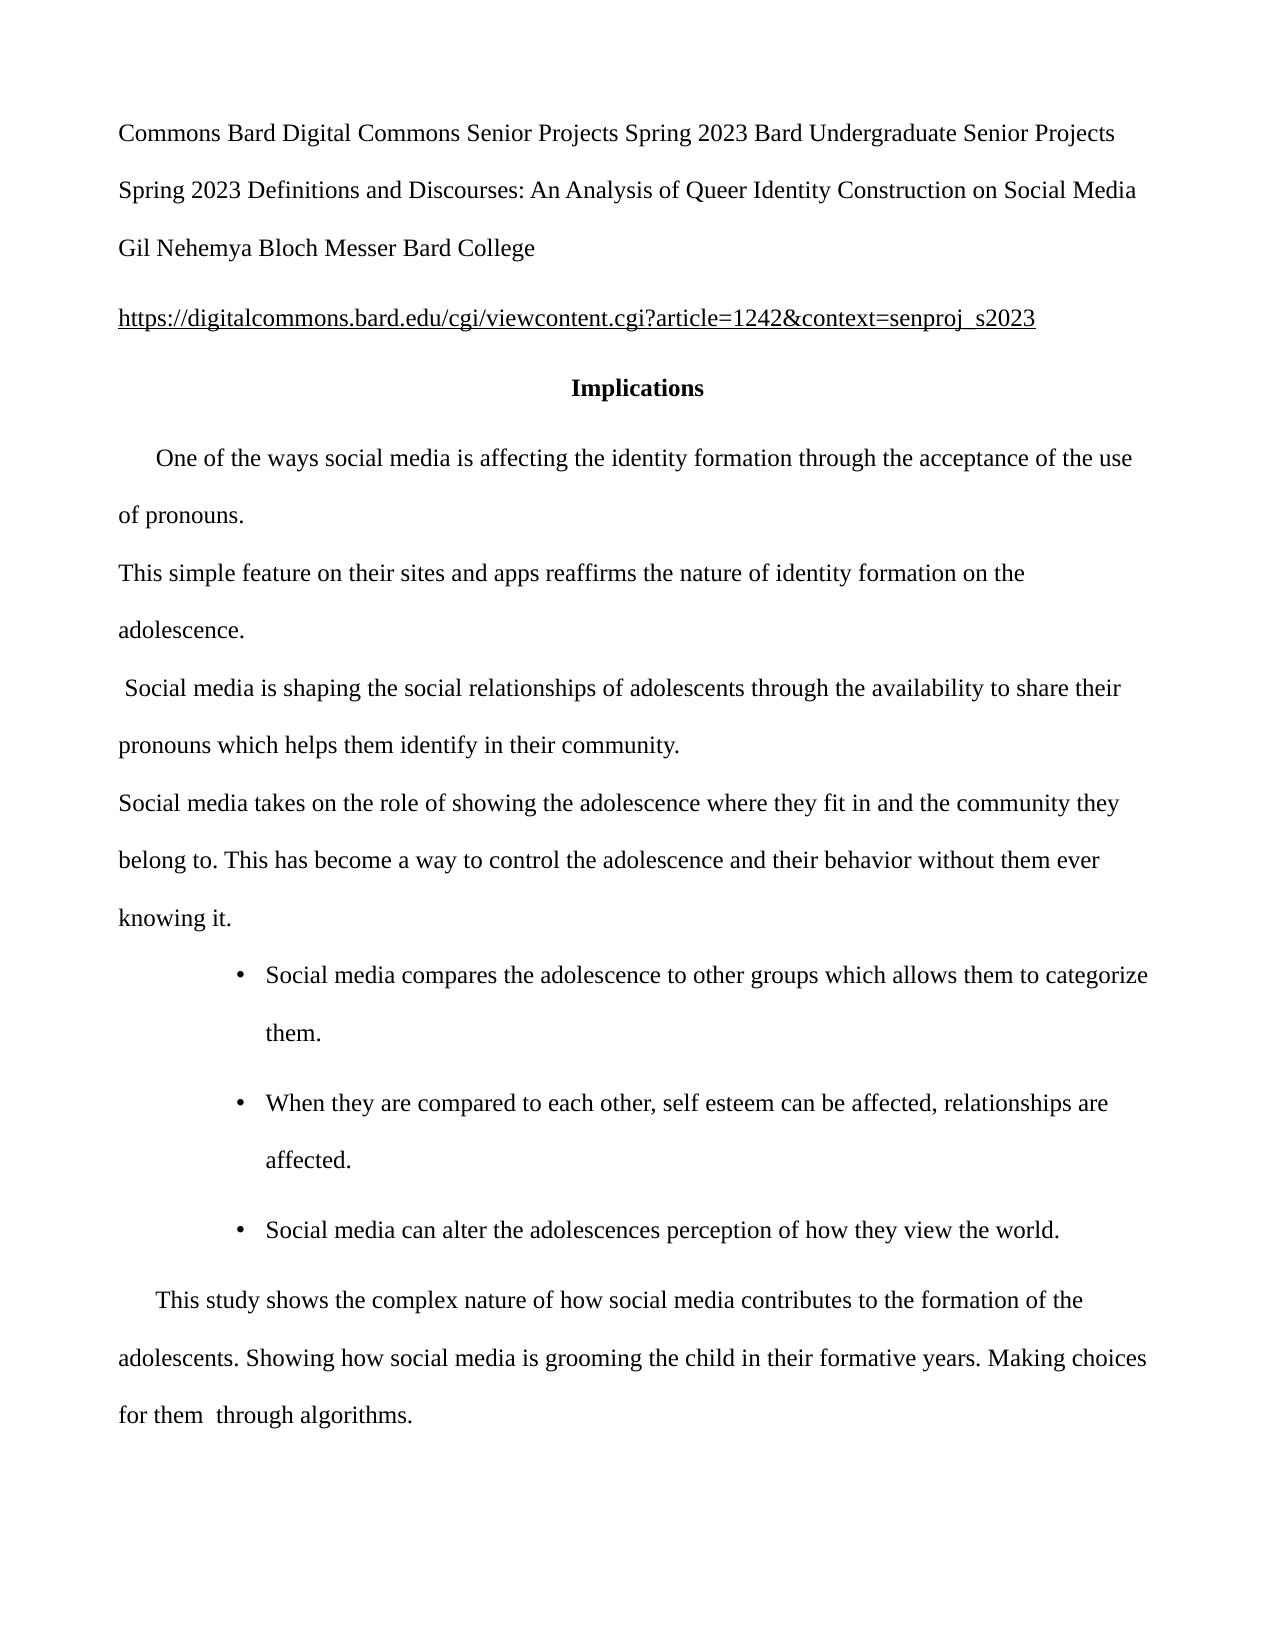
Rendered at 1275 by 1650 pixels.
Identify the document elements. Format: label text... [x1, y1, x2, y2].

list Social media compares the adolescence to other groups which allows them to categorize them. [236, 961, 1157, 1047]
text Implications [118, 373, 1157, 402]
text Commons Bard Digital Commons Senior Projects Spring 2023 Bard Undergraduate Senior Projects Spring 2023 Definitions and Discourses: An Analysis of Queer Identity Construction on Social Media Gil Nehemya Bloch Messer Bard College [118, 118, 1157, 262]
list Social media can alter the adolescences perception of how they view the world. [236, 1216, 1157, 1244]
text Social media is shaping the social relationships of adolescents through the availability to share their pronouns which helps them identify in their community. [118, 673, 1157, 759]
text https://digitalcommons.bard.edu/cgi/viewcontent.cgi?article=1242&context=senproj_s2023 [118, 303, 1157, 332]
text One of the ways social media is affecting the identity formation through the acceptance of the use of pronouns. [118, 443, 1157, 529]
text This simple feature on their sites and apps reaffirms the nature of identity formation on the adolescence. [118, 558, 1157, 644]
text Social media takes on the role of showing the adolescence where they fit in and the community they belong to. This has become a way to control the adolescence and their behavior without them ever knowing it. [118, 788, 1157, 932]
list When they are compared to each other, self esteem can be affected, relationships are affected. [236, 1088, 1157, 1174]
text This study shows the complex nature of how social media contributes to the formation of the adolescents. Showing how social media is grooming the child in their formative years. Making choices for them through algorithms. [118, 1286, 1157, 1429]
